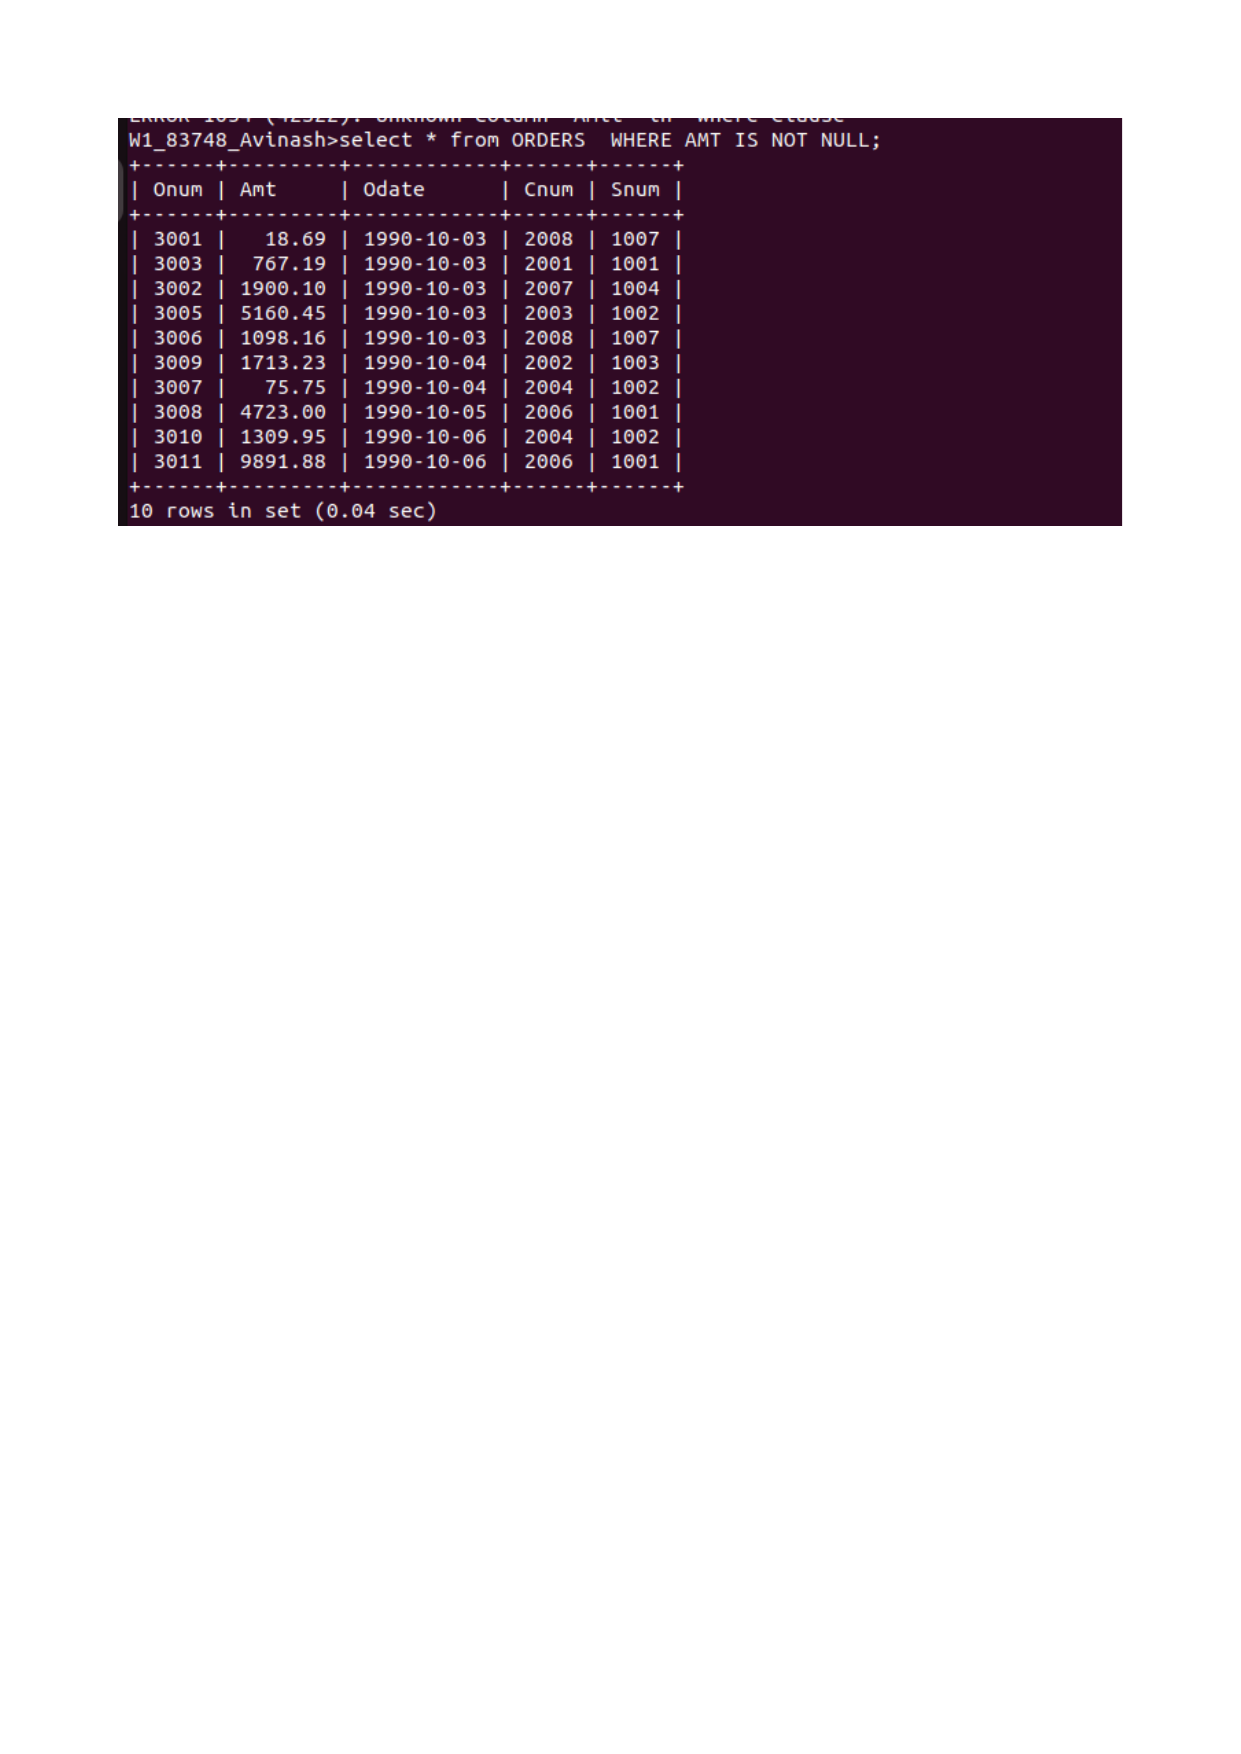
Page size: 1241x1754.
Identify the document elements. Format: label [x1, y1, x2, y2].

picture [118, 118, 1123, 526]
